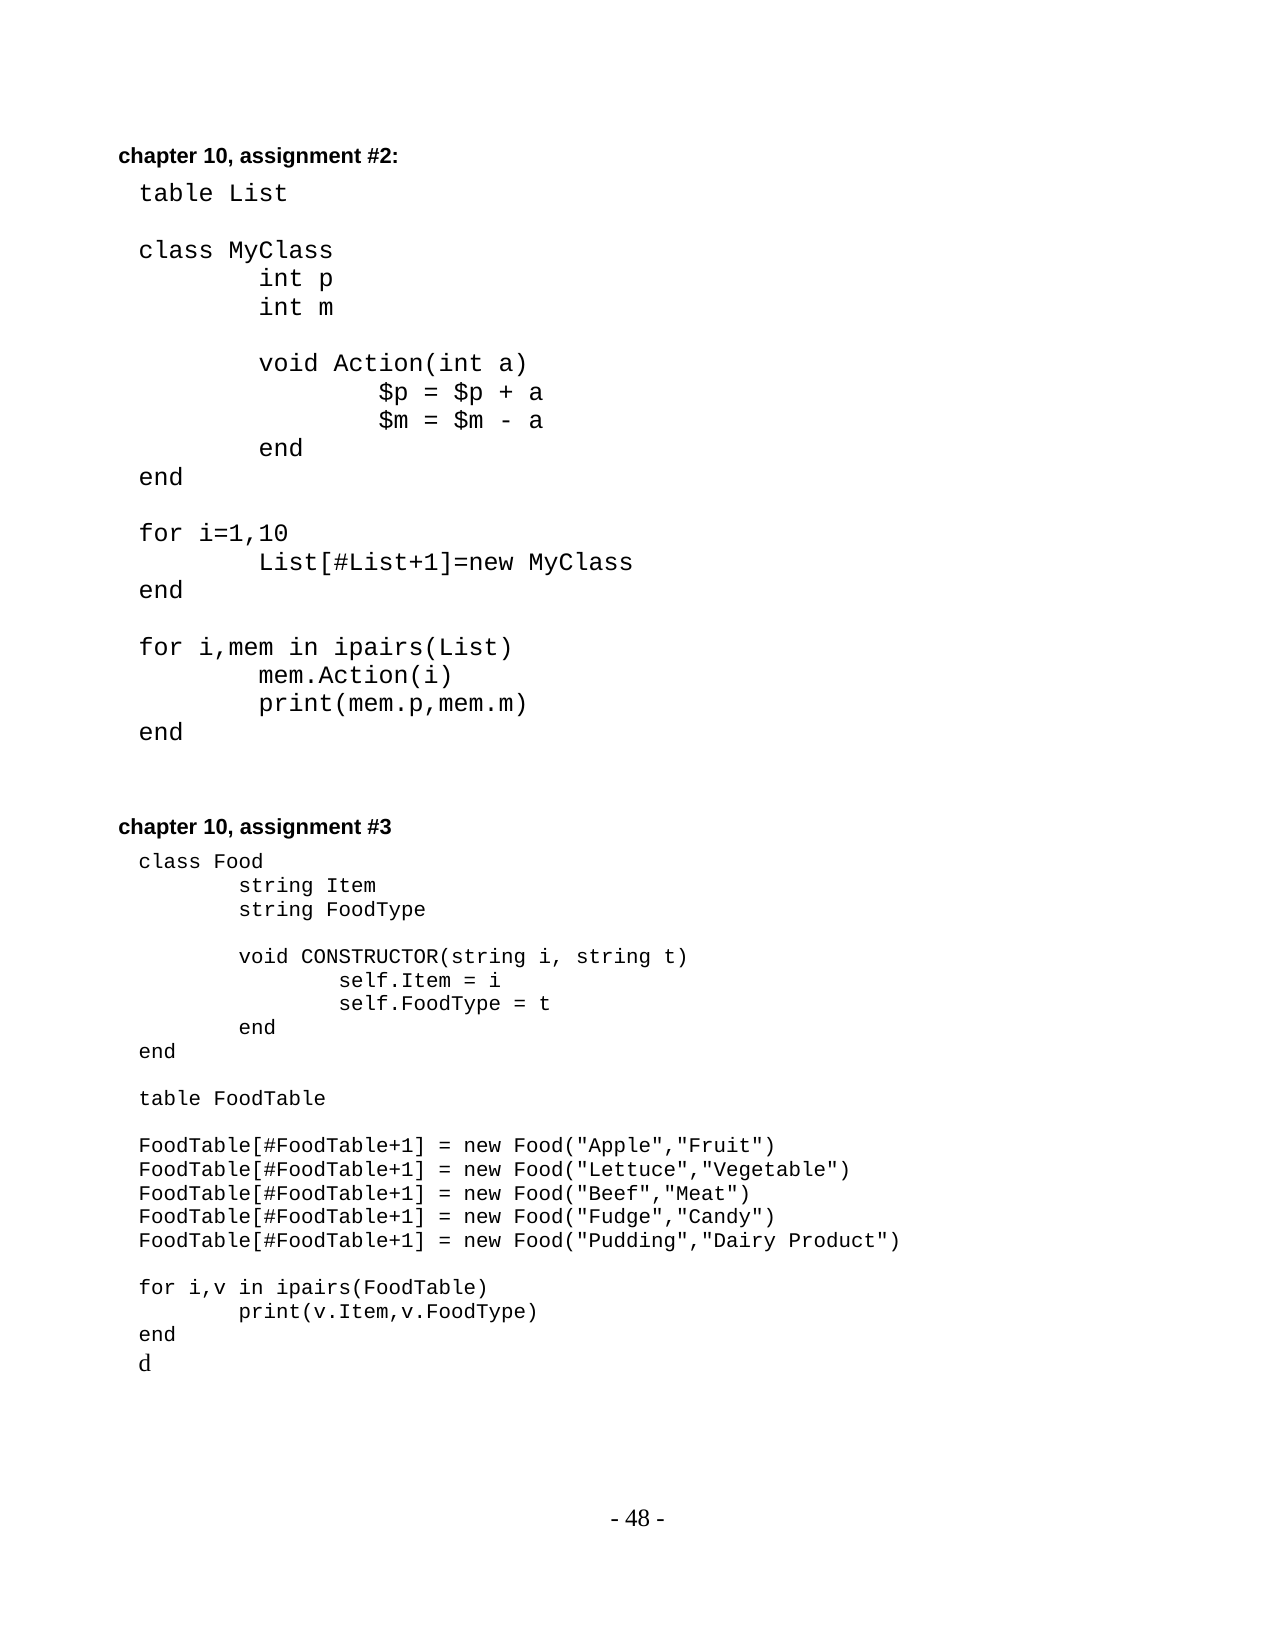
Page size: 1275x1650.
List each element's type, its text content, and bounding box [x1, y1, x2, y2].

text string FoodType [118, 899, 1157, 922]
text string Item [118, 875, 1157, 899]
text end [118, 1017, 1157, 1041]
text end [118, 1041, 1157, 1064]
text class Food [118, 851, 1157, 875]
text List[#List+1]=new MyClass [118, 549, 1157, 577]
text for i=1,10 [118, 521, 1157, 549]
text int p [118, 266, 1157, 294]
text FoodTable[#FoodTable+1] = new Food("Fudge","Candy") [118, 1206, 1157, 1230]
text int m [118, 294, 1157, 322]
text end [118, 436, 1157, 464]
text end [118, 577, 1157, 606]
text self.Item = i [118, 970, 1157, 993]
text class MyClass [118, 237, 1157, 266]
text $p = $p + a [118, 379, 1157, 407]
text FoodTable[#FoodTable+1] = new Food("Lettuce","Vegetable") [118, 1159, 1157, 1182]
text void Action(int a) [118, 351, 1157, 379]
text FoodTable[#FoodTable+1] = new Food("Apple","Fruit") [118, 1135, 1157, 1159]
text print(v.Item,v.FoodType) [118, 1301, 1157, 1324]
text d [118, 1348, 1157, 1377]
subtitle chapter 10, assignment #2: [118, 143, 1157, 168]
text print(mem.p,mem.m) [118, 691, 1157, 719]
text FoodTable[#FoodTable+1] = new Food("Pudding","Dairy Product") [118, 1230, 1157, 1253]
text end [118, 719, 1157, 747]
text end [118, 464, 1157, 492]
text table List [118, 181, 1157, 209]
text for i,v in ipairs(FoodTable) [118, 1277, 1157, 1301]
subtitle chapter 10, assignment #3 [118, 814, 1157, 839]
text $m = $m - a [118, 407, 1157, 436]
text mem.Action(i) [118, 662, 1157, 691]
text for i,mem in ipairs(List) [118, 634, 1157, 662]
text end [118, 1324, 1157, 1348]
text FoodTable[#FoodTable+1] = new Food("Beef","Meat") [118, 1182, 1157, 1206]
text table FoodTable [118, 1088, 1157, 1112]
text void CONSTRUCTOR(string i, string t) [118, 946, 1157, 970]
text self.FoodType = t [118, 993, 1157, 1017]
